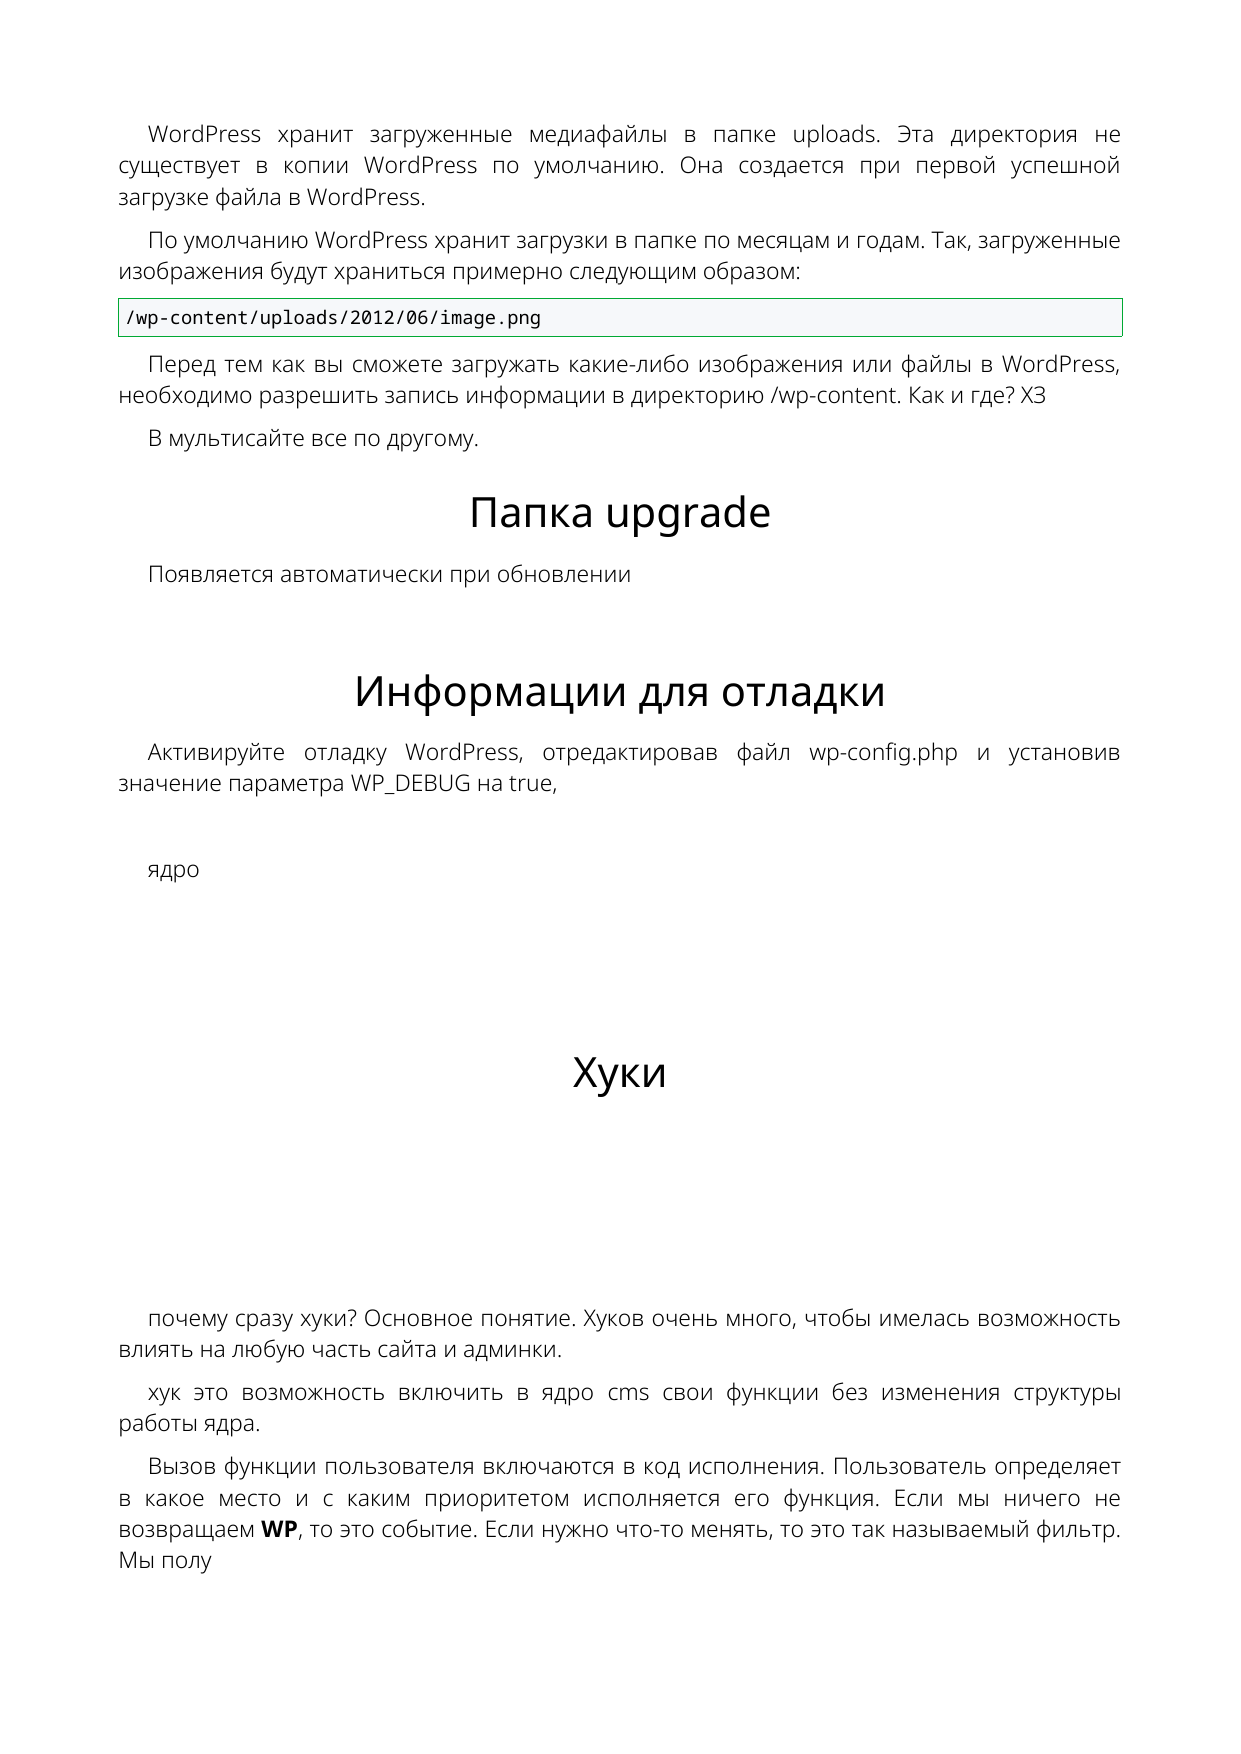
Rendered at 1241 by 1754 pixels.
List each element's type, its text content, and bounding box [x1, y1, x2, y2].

text почему сразу хуки? Основное понятие. Хуков очень много, чтобы имелась возможность влиять на любую часть сайта и админки. [118, 1302, 1122, 1364]
text Активируйте отладку WordPress, отредактировав файл wp-config.php и установив значение параметра WP_DEBUG на true, [118, 736, 1122, 798]
text /wp-content/uploads/2012/06/image.png [119, 299, 1122, 336]
subtitle Хуки [118, 1043, 1122, 1100]
text В мультисайте все по другому. [118, 422, 1122, 454]
text Вызов функции пользователя включаются в код исполнения. Пользователь определяет в какое место и с каким приоритетом исполняется его функция. Если мы ничего не возвращаем WP, то это событие. Если нужно что-то менять, то это так называемый фильтр. Мы полу [118, 1450, 1122, 1575]
text Появляется автоматически при обновлении [118, 558, 1122, 589]
text По умолчанию WordPress хранит загрузки в папке по месяцам и годам. Так, загруженные изображения будут храниться примерно следующим образом: [118, 224, 1122, 286]
text ядро [118, 853, 1122, 884]
subtitle Информации для отладки [118, 661, 1122, 718]
text хук это возможность включить в ядро cms свои функции без изменения структуры работы ядра. [118, 1376, 1122, 1438]
text Перед тем как вы сможете загружать какие-либо изображения или файлы в WordPress, необходимо разрешить запись информации в директорию /wp-content. Как и где? ХЗ [118, 348, 1122, 411]
subtitle Папка upgrade [118, 483, 1122, 540]
text WordPress хранит загруженные медиафайлы в папке uploads. Эта директория не существует в копии WordPress по умолчанию. Она создается при первой успешной загрузке файла в WordPress. [118, 118, 1122, 212]
